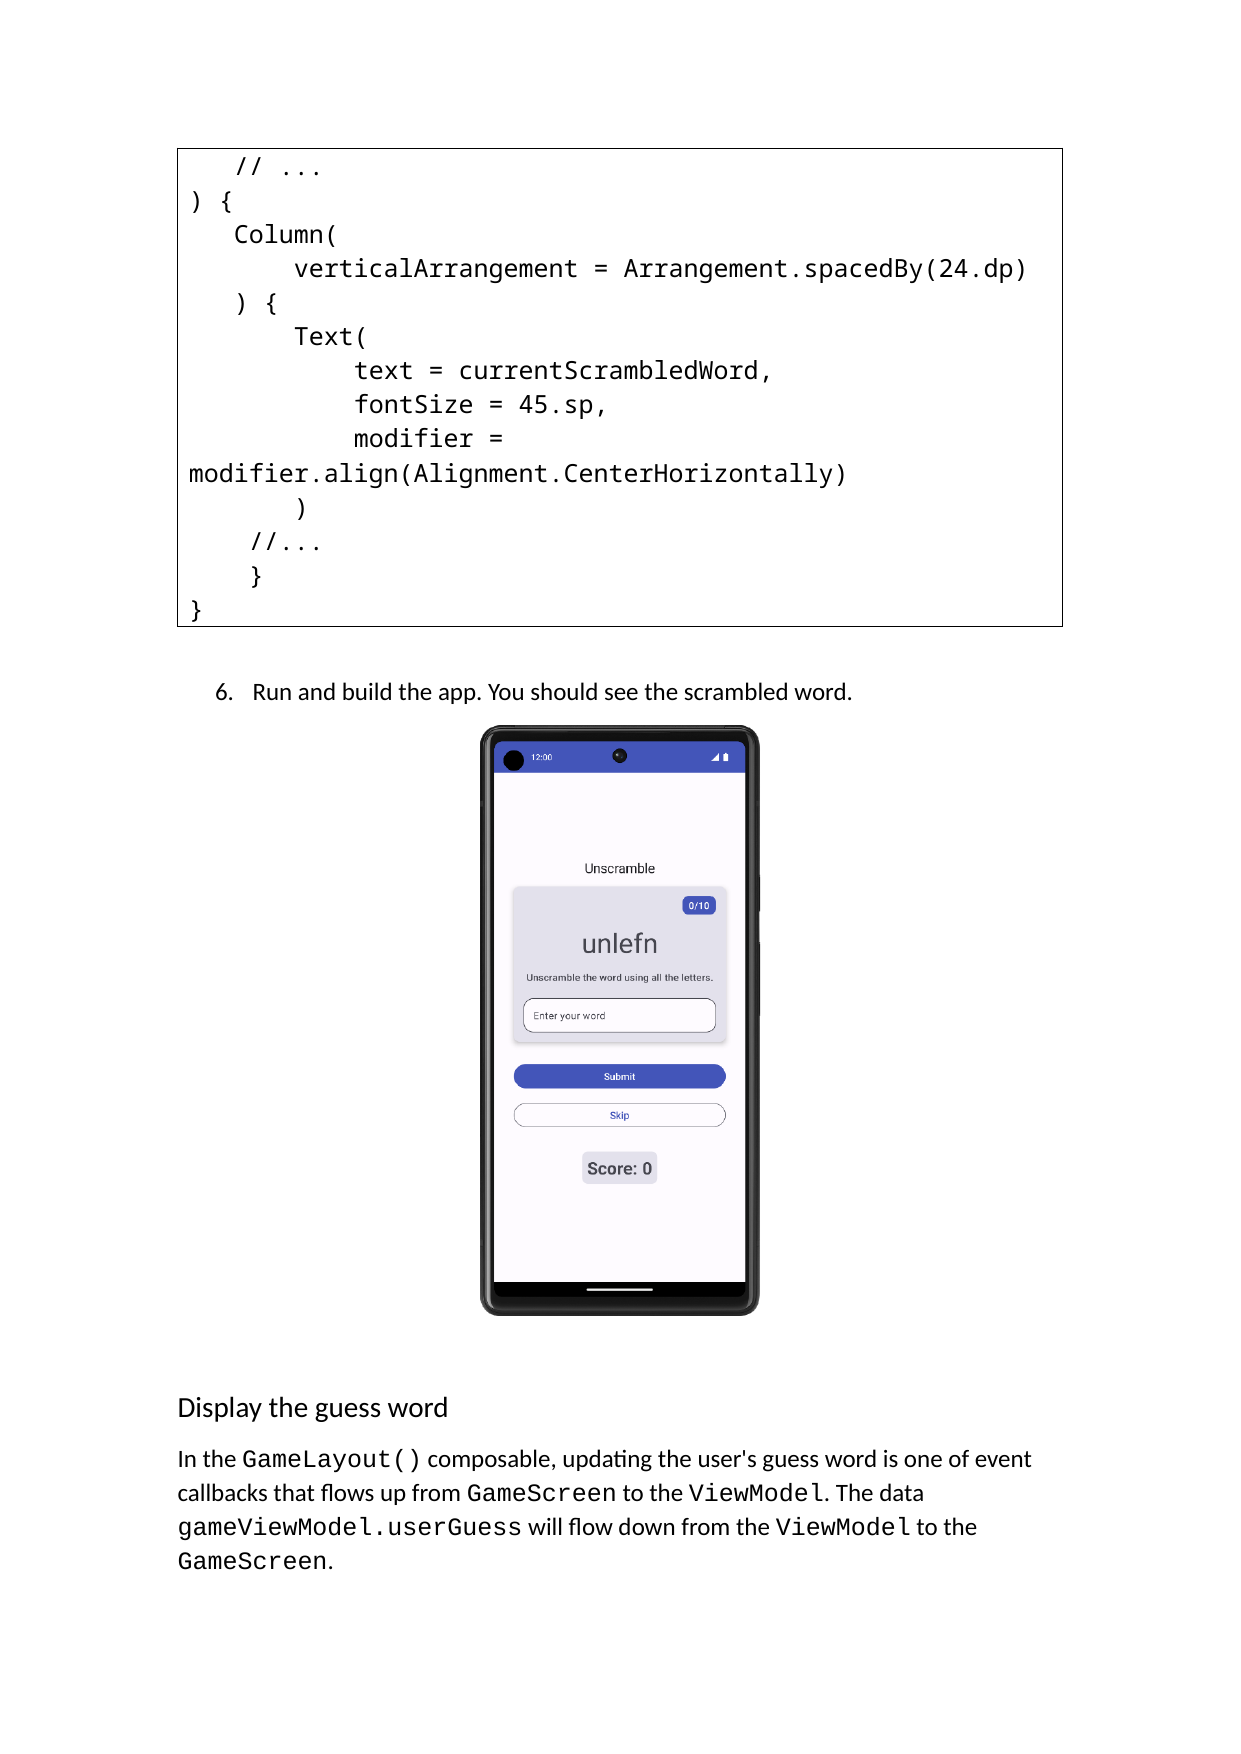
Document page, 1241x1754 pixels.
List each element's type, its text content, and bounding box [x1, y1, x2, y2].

text Display the guess word [177, 1389, 1063, 1424]
table_header // ... ) { Column( verticalArrangement = Arrangement.spacedBy(24.dp) ) { Text( text = currentScrambledWord, fontSize = 45.sp, modifier = modifier.align(Alignment.CenterHorizontally) ) //... } } [178, 149, 1062, 626]
text In the GameLayout() composable, updating the user's guess word is one of event callbacks that flows up from GameScreen to the ViewModel. The data gameViewModel.userGuess will flow down from the ViewModel to the GameScreen. [177, 1443, 1063, 1577]
list Run and build the app. You should see the scrambled word. [215, 676, 1063, 706]
